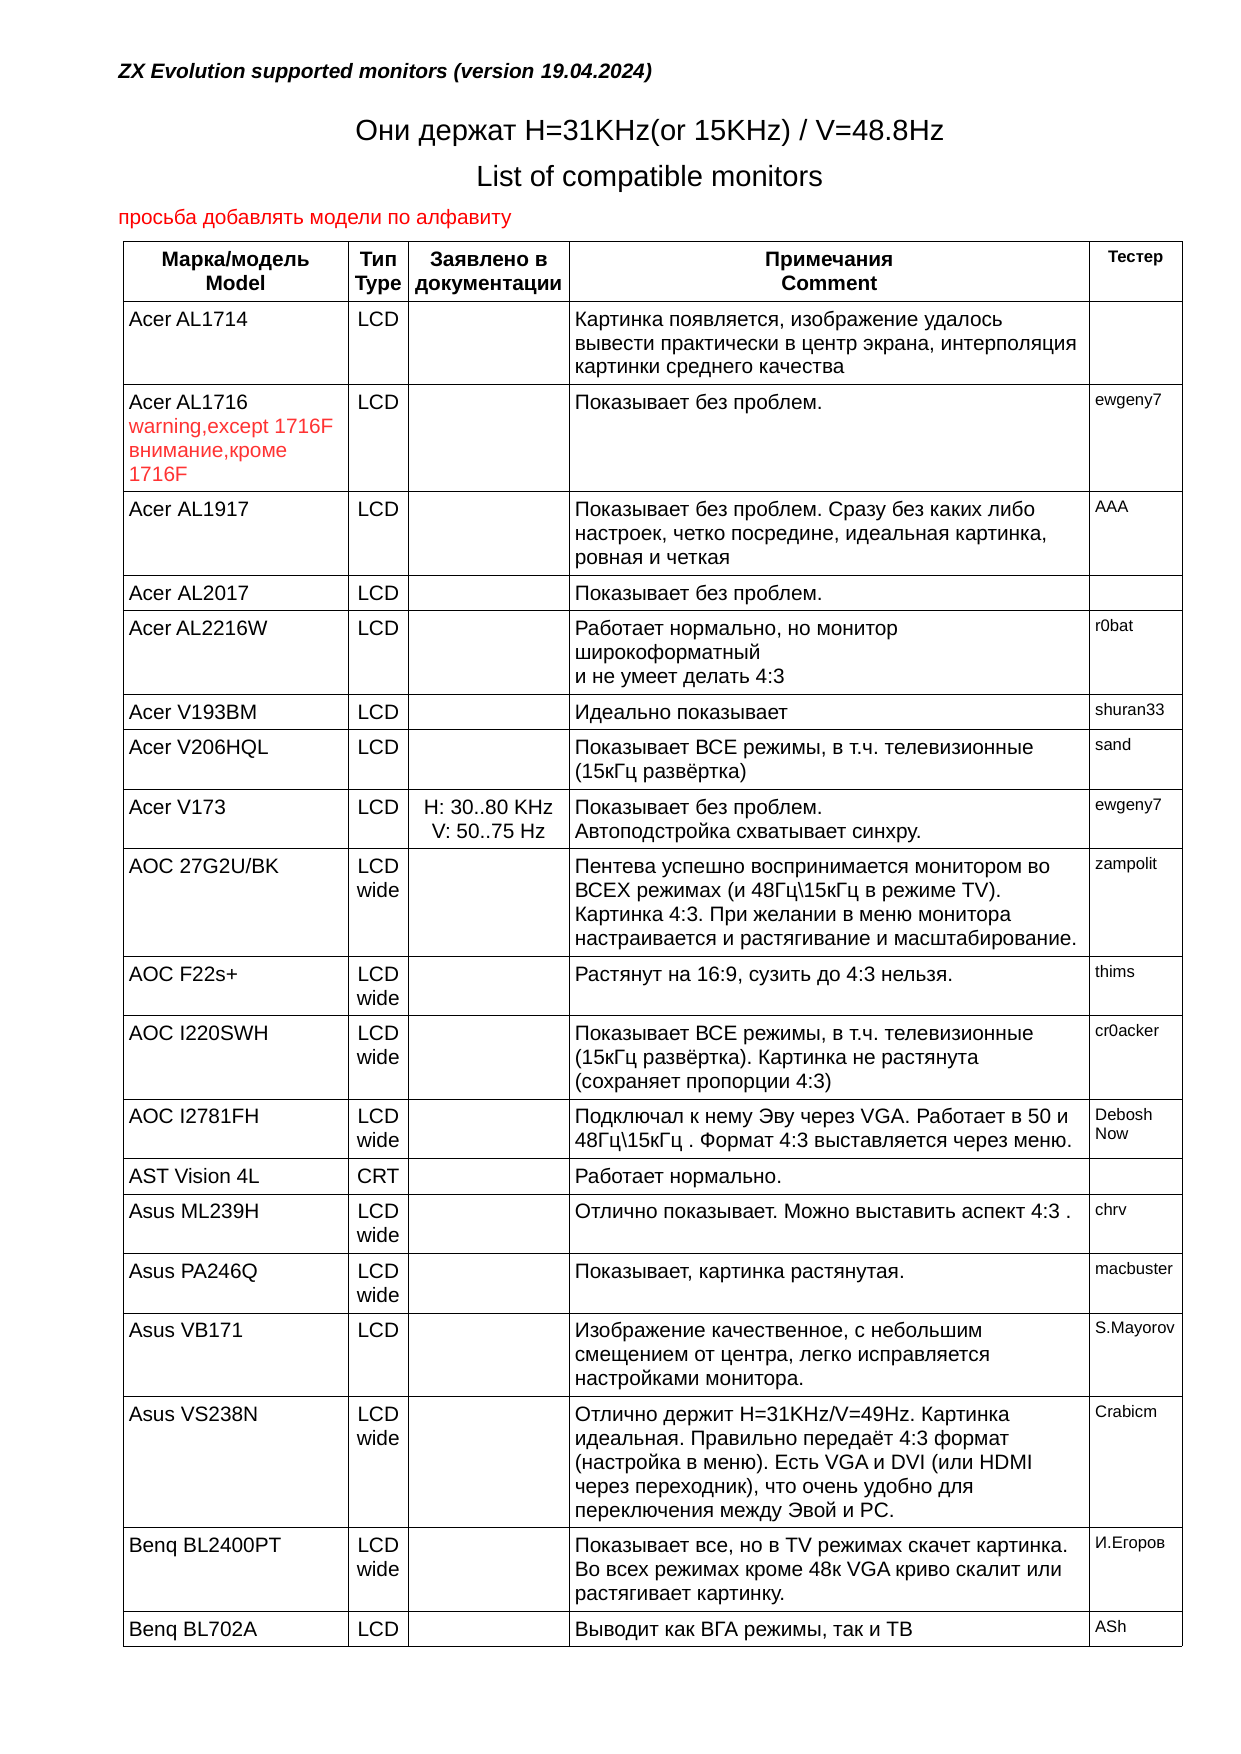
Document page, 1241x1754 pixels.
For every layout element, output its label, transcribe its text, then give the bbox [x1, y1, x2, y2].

table_cell thims [1090, 957, 1182, 1015]
table_cell ASh [1090, 1612, 1182, 1646]
table_cell [409, 302, 569, 384]
table_cell [1090, 576, 1182, 610]
table_cell Показывает без проблем. [570, 576, 1089, 610]
table_cell AOC F22s+ [124, 957, 348, 1015]
table_cell LCD [349, 695, 408, 729]
table_cell LCD [349, 1612, 408, 1646]
table_cell [409, 957, 569, 1015]
table_cell chrv [1090, 1195, 1182, 1253]
table_cell LCD [349, 385, 408, 491]
table_cell И.Егоров [1090, 1528, 1182, 1611]
table_cell [409, 1159, 569, 1193]
table_cell LCD wide [349, 1397, 408, 1527]
table_cell [409, 1612, 569, 1646]
table_cell LCD [349, 790, 408, 848]
table_cell [409, 492, 569, 575]
table_cell [409, 695, 569, 729]
table_cell macbuster [1090, 1254, 1182, 1312]
table_cell ewgeny7 [1090, 790, 1182, 848]
table_cell Идеально показывает [570, 695, 1089, 729]
table_header Заявлено в документации [409, 242, 569, 301]
table_header Тестер [1090, 242, 1182, 301]
table_cell Acer AL1917 [124, 492, 348, 575]
table_cell Показывает без проблем. Сразу без каких либо настроек, четко посредине, идеальная картинка, ровная и четкая [570, 492, 1089, 575]
table_cell [409, 576, 569, 610]
table_cell AAA [1090, 492, 1182, 575]
table_cell Asus PA246Q [124, 1254, 348, 1312]
table_cell Acer V193BM [124, 695, 348, 729]
table_cell [409, 849, 569, 956]
table_cell [409, 1397, 569, 1527]
table_cell Работает нормально. [570, 1159, 1089, 1193]
table_cell LCD [349, 576, 408, 610]
table_cell Crabicm [1090, 1397, 1182, 1527]
table_cell sand [1090, 730, 1182, 789]
table_cell [409, 1528, 569, 1611]
table_cell Работает нормально, но монитор широкоформатный и не умеет делать 4:3 [570, 611, 1089, 694]
table_cell cr0acker [1090, 1016, 1182, 1098]
table_cell Картинка появляется, изображение удалось вывести практически в центр экрана, интерполяция картинки среднего качества [570, 302, 1089, 384]
table_cell [409, 1016, 569, 1098]
table_cell Отлично показывает. Можно выставить аспект 4:3 . [570, 1195, 1089, 1253]
table_cell LCD wide [349, 1016, 408, 1098]
table_header Марка/модель Model [124, 242, 348, 301]
table_cell Acer AL2017 [124, 576, 348, 610]
table_cell LCD [349, 730, 408, 789]
table_cell Acer AL2216W [124, 611, 348, 694]
table_cell Asus VB171 [124, 1314, 348, 1396]
table_cell Выводит как ВГА режимы, так и ТВ [570, 1612, 1089, 1646]
table_cell Benq BL2400PT [124, 1528, 348, 1611]
table_cell Acer V173 [124, 790, 348, 848]
table_cell Asus VS238N [124, 1397, 348, 1527]
table_cell Debosh Now [1090, 1100, 1182, 1158]
text Они держат H=31KHz(or 15KHz) / V=48.8Hz [118, 112, 1181, 146]
table_cell Показывает, картинка растянутая. [570, 1254, 1089, 1312]
table_cell LCD wide [349, 1254, 408, 1312]
table_cell ewgeny7 [1090, 385, 1182, 491]
table_cell [409, 1254, 569, 1312]
table_cell AOC I2781FH [124, 1100, 348, 1158]
table_cell LCD [349, 302, 408, 384]
table_cell Показывает ВСЕ режимы, в т.ч. телевизионные (15кГц развёртка) [570, 730, 1089, 789]
text List of compatible monitors [118, 158, 1181, 192]
table_cell Показывает без проблем. [570, 385, 1089, 491]
table_header Тип Type [349, 242, 408, 301]
table_cell Пентева успешно воспринимается монитором во ВСЕХ режимах (и 48Гц\15кГц в режиме TV). Картинка 4:3. При желании в меню монитора настраивается и растягивание и масштабирование. [570, 849, 1089, 956]
table_cell Растянут на 16:9, сузить до 4:3 нельзя. [570, 957, 1089, 1015]
table_header Примечания Comment [570, 242, 1089, 301]
table_cell LCD wide [349, 1528, 408, 1611]
table_cell LCD [349, 492, 408, 575]
text просьба добавлять модели по алфавиту [118, 204, 1181, 228]
table_cell LCD wide [349, 957, 408, 1015]
table_cell [409, 1195, 569, 1253]
table_cell [1090, 302, 1182, 384]
table_cell CRT [349, 1159, 408, 1193]
table_cell Acer AL1714 [124, 302, 348, 384]
table_cell LCD [349, 1314, 408, 1396]
table_cell LCD [349, 611, 408, 694]
table_cell [409, 1100, 569, 1158]
table_cell [409, 385, 569, 491]
table_cell Показывает ВСЕ режимы, в т.ч. телевизионные (15кГц развёртка). Картинка не растянута (сохраняет пропорции 4:3) [570, 1016, 1089, 1098]
table_cell zampolit [1090, 849, 1182, 956]
table_cell Показывает без проблем. Автоподстройка схватывает синхру. [570, 790, 1089, 848]
table_cell AST Vision 4L [124, 1159, 348, 1193]
table_cell Asus ML239H [124, 1195, 348, 1253]
table_cell Показывает все, но в TV режимах скачет картинка. Во всех режимах кроме 48к VGA криво скалит или растягивает картинку. [570, 1528, 1089, 1611]
table_cell Acer AL1716 warning,except 1716F внимание,кроме 1716F [124, 385, 348, 491]
table_cell [409, 611, 569, 694]
table_cell [409, 730, 569, 789]
table_cell LCD wide [349, 1195, 408, 1253]
table_cell AOC I220SWH [124, 1016, 348, 1098]
table_cell Benq BL702A [124, 1612, 348, 1646]
table_cell [409, 1314, 569, 1396]
table_cell Изображение качественное, с небольшим смещением от центра, легко исправляется настройками монитора. [570, 1314, 1089, 1396]
table_cell r0bat [1090, 611, 1182, 694]
table_cell Подключал к нему Эву через VGA. Работает в 50 и 48Гц\15кГц . Формат 4:3 выставляется через меню. [570, 1100, 1089, 1158]
table_cell LCD wide [349, 1100, 408, 1158]
table_cell H: 30..80 KHz V: 50..75 Hz [409, 790, 569, 848]
table_cell AOC 27G2U/BK [124, 849, 348, 956]
table_cell LCD wide [349, 849, 408, 956]
table_cell Отлично держит H=31KHz/V=49Hz. Картинка идеальная. Правильно передаёт 4:3 формат (настройка в меню). Есть VGA и DVI (или HDMI через переходник), что очень удобно для переключения между Эвой и PC. [570, 1397, 1089, 1527]
table_cell Acer V206HQL [124, 730, 348, 789]
table_cell [1090, 1159, 1182, 1193]
table_cell S.Mayorov [1090, 1314, 1182, 1396]
table_cell shuran33 [1090, 695, 1182, 729]
